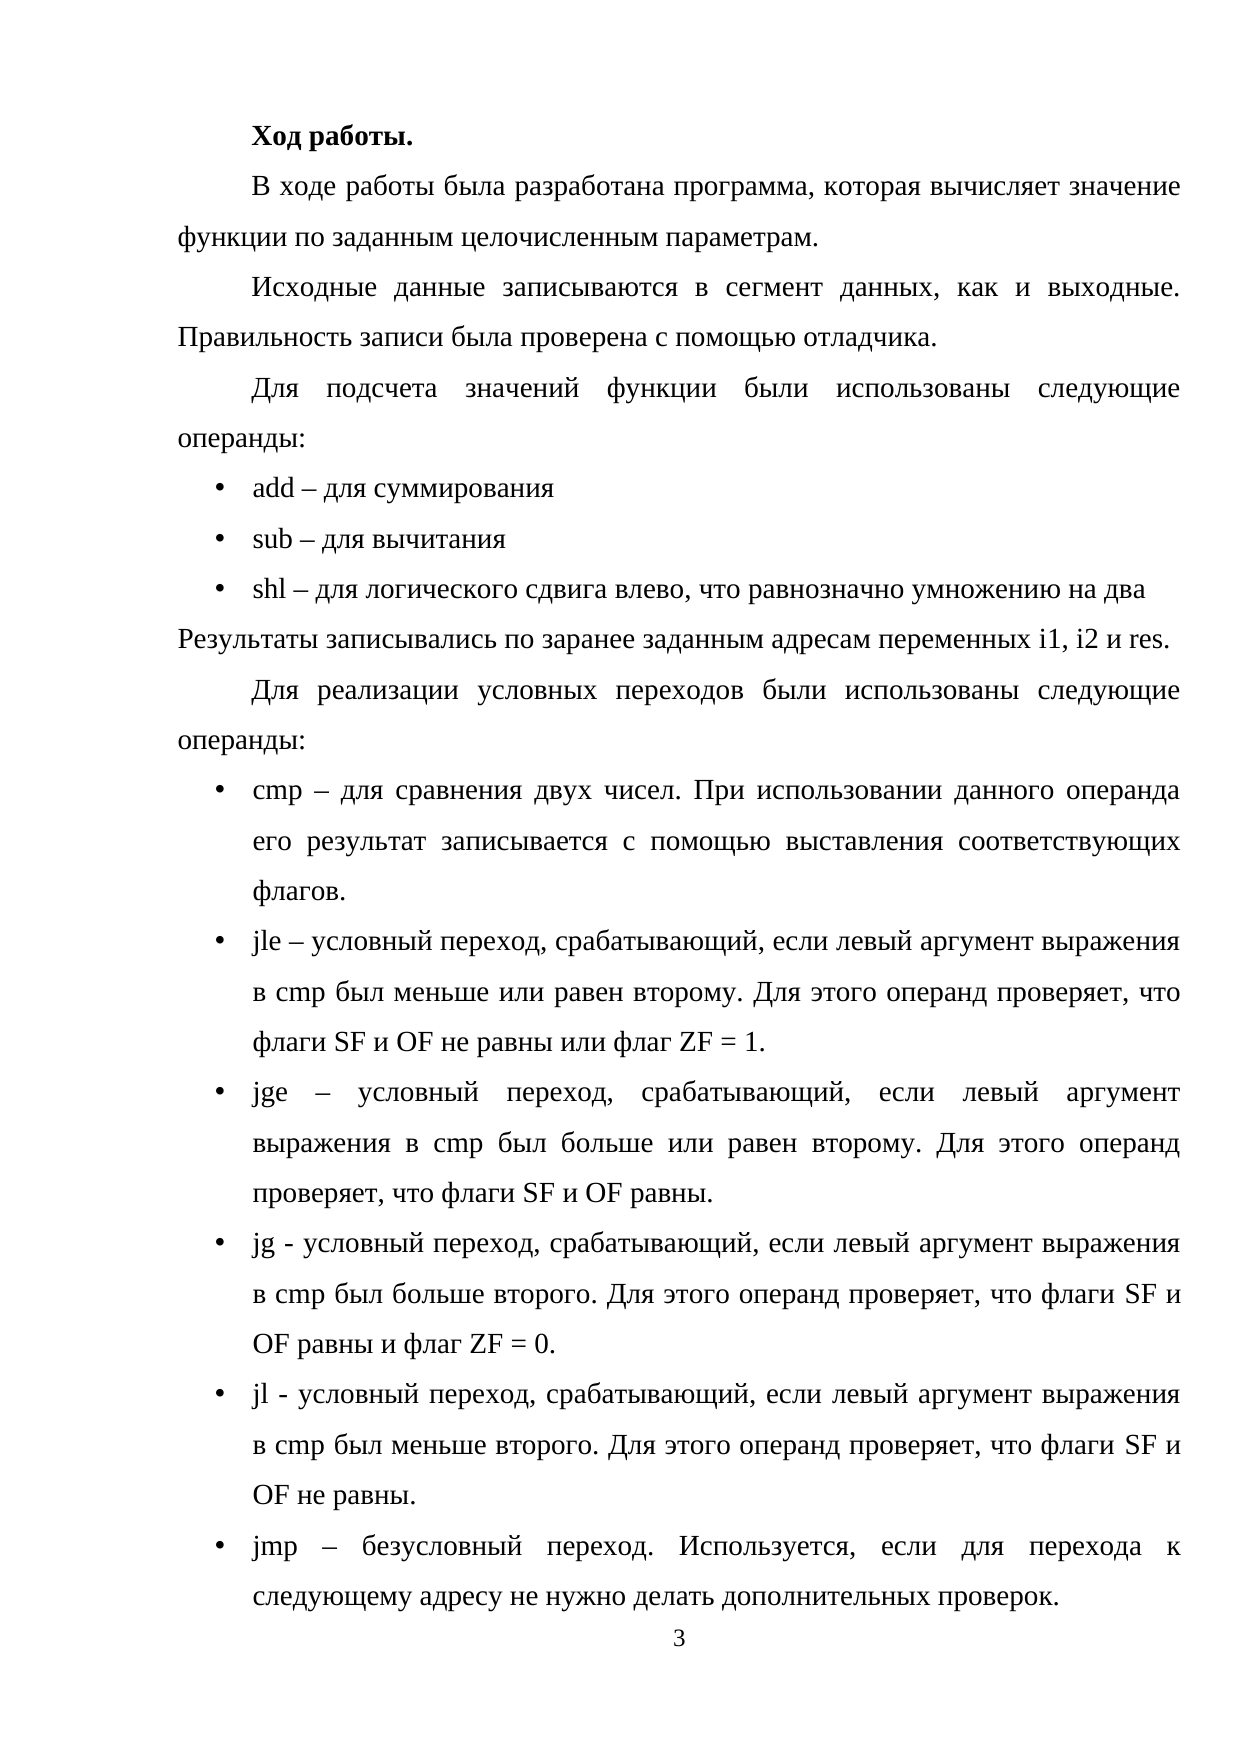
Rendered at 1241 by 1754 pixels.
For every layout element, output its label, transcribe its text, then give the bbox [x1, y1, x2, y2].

text Результаты записывались по заранее заданным адресам переменных i1, i2 и res. [177, 622, 1181, 655]
list cmp – для сравнения двух чисел. При использовании данного операнда его результат записывается с помощью выставления соответствующих флагов. [215, 772, 1181, 907]
list jl - условный переход, срабатывающий, если левый аргумент выражения в cmp был меньше второго. Для этого операнд проверяет, что флаги SF и OF не равны. [215, 1377, 1181, 1511]
text Исходные данные записываются в сегмент данных, как и выходные. Правильность записи была проверена с помощью отладчика. [177, 269, 1181, 353]
list shl – для логического сдвига влево, что равнозначно умножению на два [215, 571, 1181, 605]
list jge – условный переход, срабатывающий, если левый аргумент выражения в cmp был больше или равен второму. Для этого операнд проверяет, что флаги SF и OF равны. [215, 1074, 1181, 1209]
text В ходе работы была разработана программа, которая вычисляет значение функции по заданным целочисленным параметрам. [177, 168, 1181, 252]
list jmp – безусловный переход. Используется, если для перехода к следующему адресу не нужно делать дополнительных проверок. [215, 1528, 1181, 1612]
list add – для суммирования [215, 470, 1181, 504]
list jle – условный переход, срабатывающий, если левый аргумент выражения в cmp был меньше или равен второму. Для этого операнд проверяет, что флаги SF и OF не равны или флаг ZF = 1. [215, 923, 1181, 1058]
text Для реализации условных переходов были использованы следующие операнды: [177, 672, 1181, 756]
list sub – для вычитания [215, 521, 1181, 554]
text Ход работы. [177, 118, 1181, 152]
text Для подсчета значений функции были использованы следующие операнды: [177, 370, 1181, 453]
list jg - условный переход, срабатывающий, если левый аргумент выражения в cmp был больше второго. Для этого операнд проверяет, что флаги SF и OF равны и флаг ZF = 0. [215, 1226, 1181, 1360]
